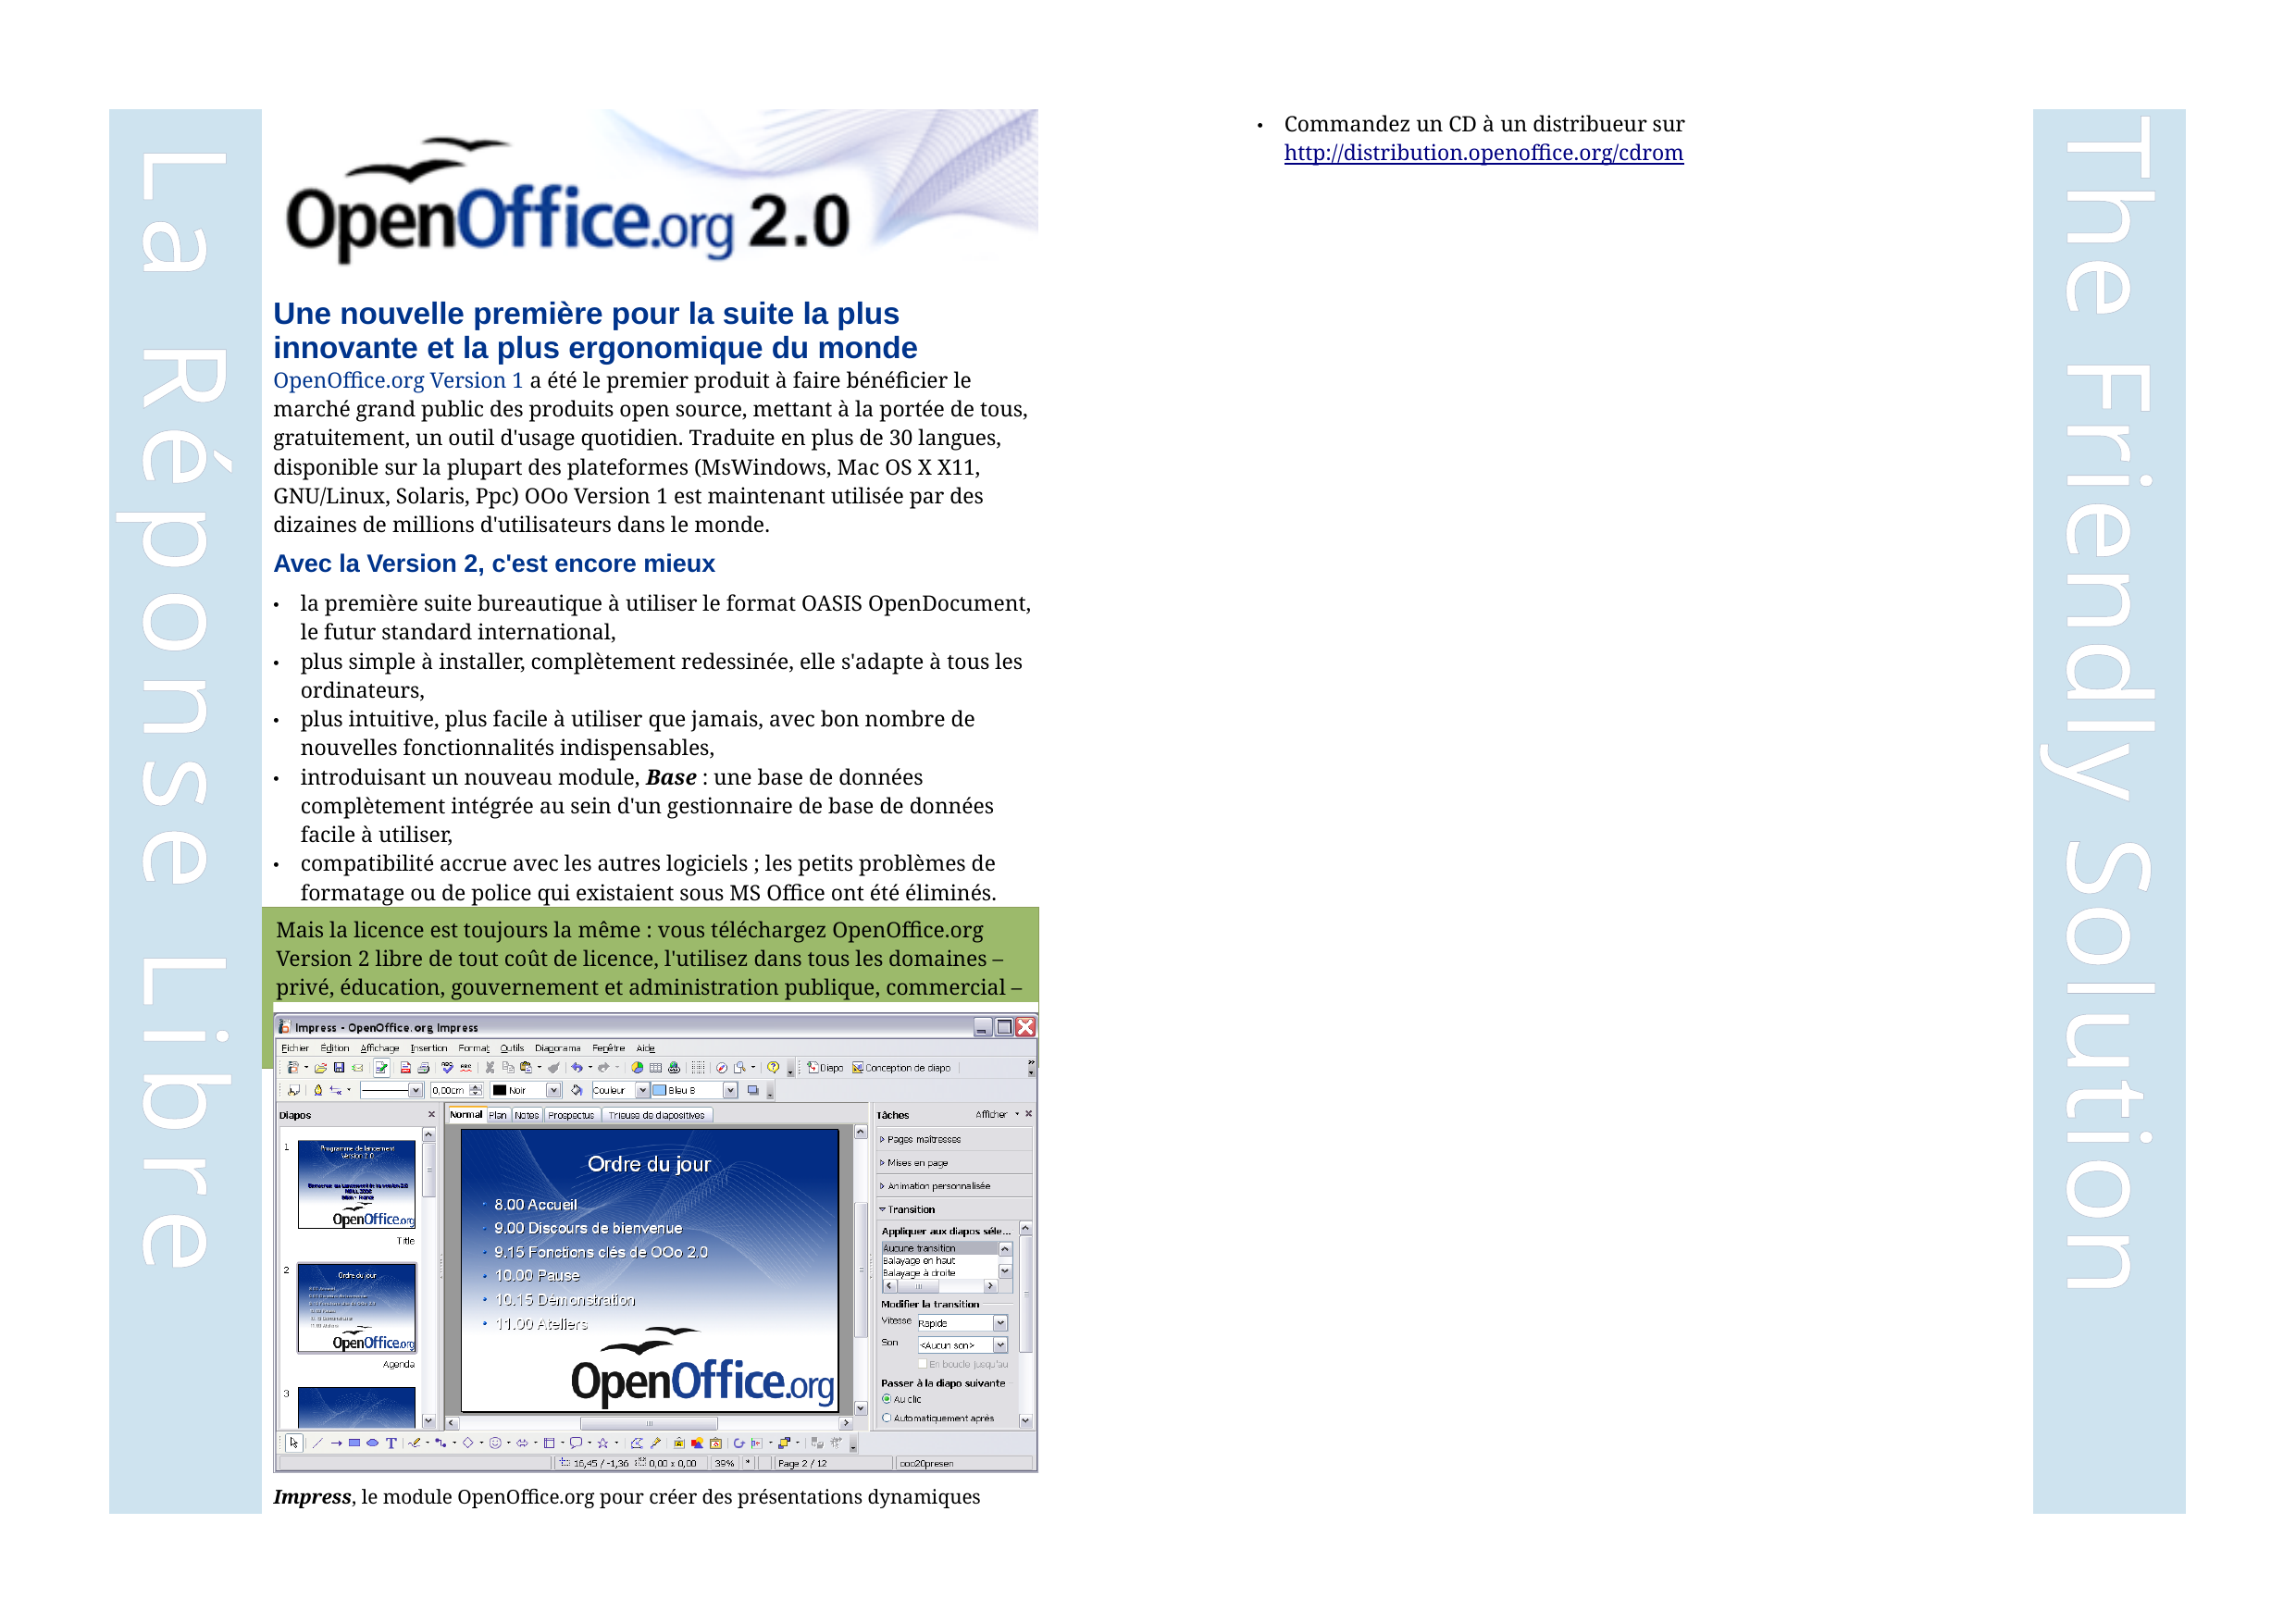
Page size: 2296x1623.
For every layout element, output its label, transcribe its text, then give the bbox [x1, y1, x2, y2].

list Impress, le module OpenOffice.org pour créer des présentations dynamiques [273, 1473, 1038, 1510]
picture [273, 1012, 1039, 1473]
picture [262, 109, 1038, 276]
list plus intuitive, plus facile à utiliser que jamais, avec bon nombre de nouvelles fonctionnalités indispensables, [262, 704, 1038, 762]
text OpenOffice.org Version 1 a été le premier produit à faire bénéficier le marché grand public des produits open source, mettant à la portée de tous, gratuitement, un outil d'usage quotidien. Traduite en plus de 30 langues, disponible sur la plupart des plateformes (MsWindows, Mac OS X X11, GNU/Linux, Solaris, Ppc) OOo Version 1 est maintenant utilisée par des dizaines de millions d'utilisateurs dans le monde. [262, 365, 1038, 539]
text Une nouvelle première pour la suite la plus innovante et la plus ergonomique du monde [262, 276, 1038, 365]
subtitle Avec la Version 2, c'est encore mieux [262, 550, 1038, 577]
list Commandez un CD à un distribueur sur http://distribution.openoffice.org/cdrom [273, 1510, 1038, 1514]
text Mais la licence est toujours la même : vous téléchargez OpenOffice.org Version 2 libre de tout coût de licence, l'utilisez dans tous les domaines – privé, éducation, gouvernement et administration publique, commercial – et distribuez des copies gratuitement à votre famille, vos amis, étudiants ou employés, etc. [262, 908, 1038, 1068]
list introduisant un nouveau module, Base : une base de données complètement intégrée au sein d'un gestionnaire de base de données facile à utiliser, [262, 762, 1038, 849]
list plus simple à installer, complètement redessinée, elle s'adapte à tous les ordinateurs, [262, 646, 1038, 704]
list compatibilité accrue avec les autres logiciels ; les petits problèmes de formatage ou de police qui existaient sous MS Office ont été éliminés. [262, 849, 1038, 907]
text La Réponse Libre [109, 142, 262, 1273]
list Commandez un CD à un distribueur sur http://distribution.openoffice.org/cdrom [273, 1002, 1038, 1012]
list Commandez un CD à un distribueur sur http://distribution.openoffice.org/cdrom [1257, 109, 2033, 167]
text The Friendly Solution [2033, 115, 2186, 1297]
list la première suite bureautique à utiliser le format OASIS OpenDocument, le futur standard international, [262, 588, 1038, 646]
